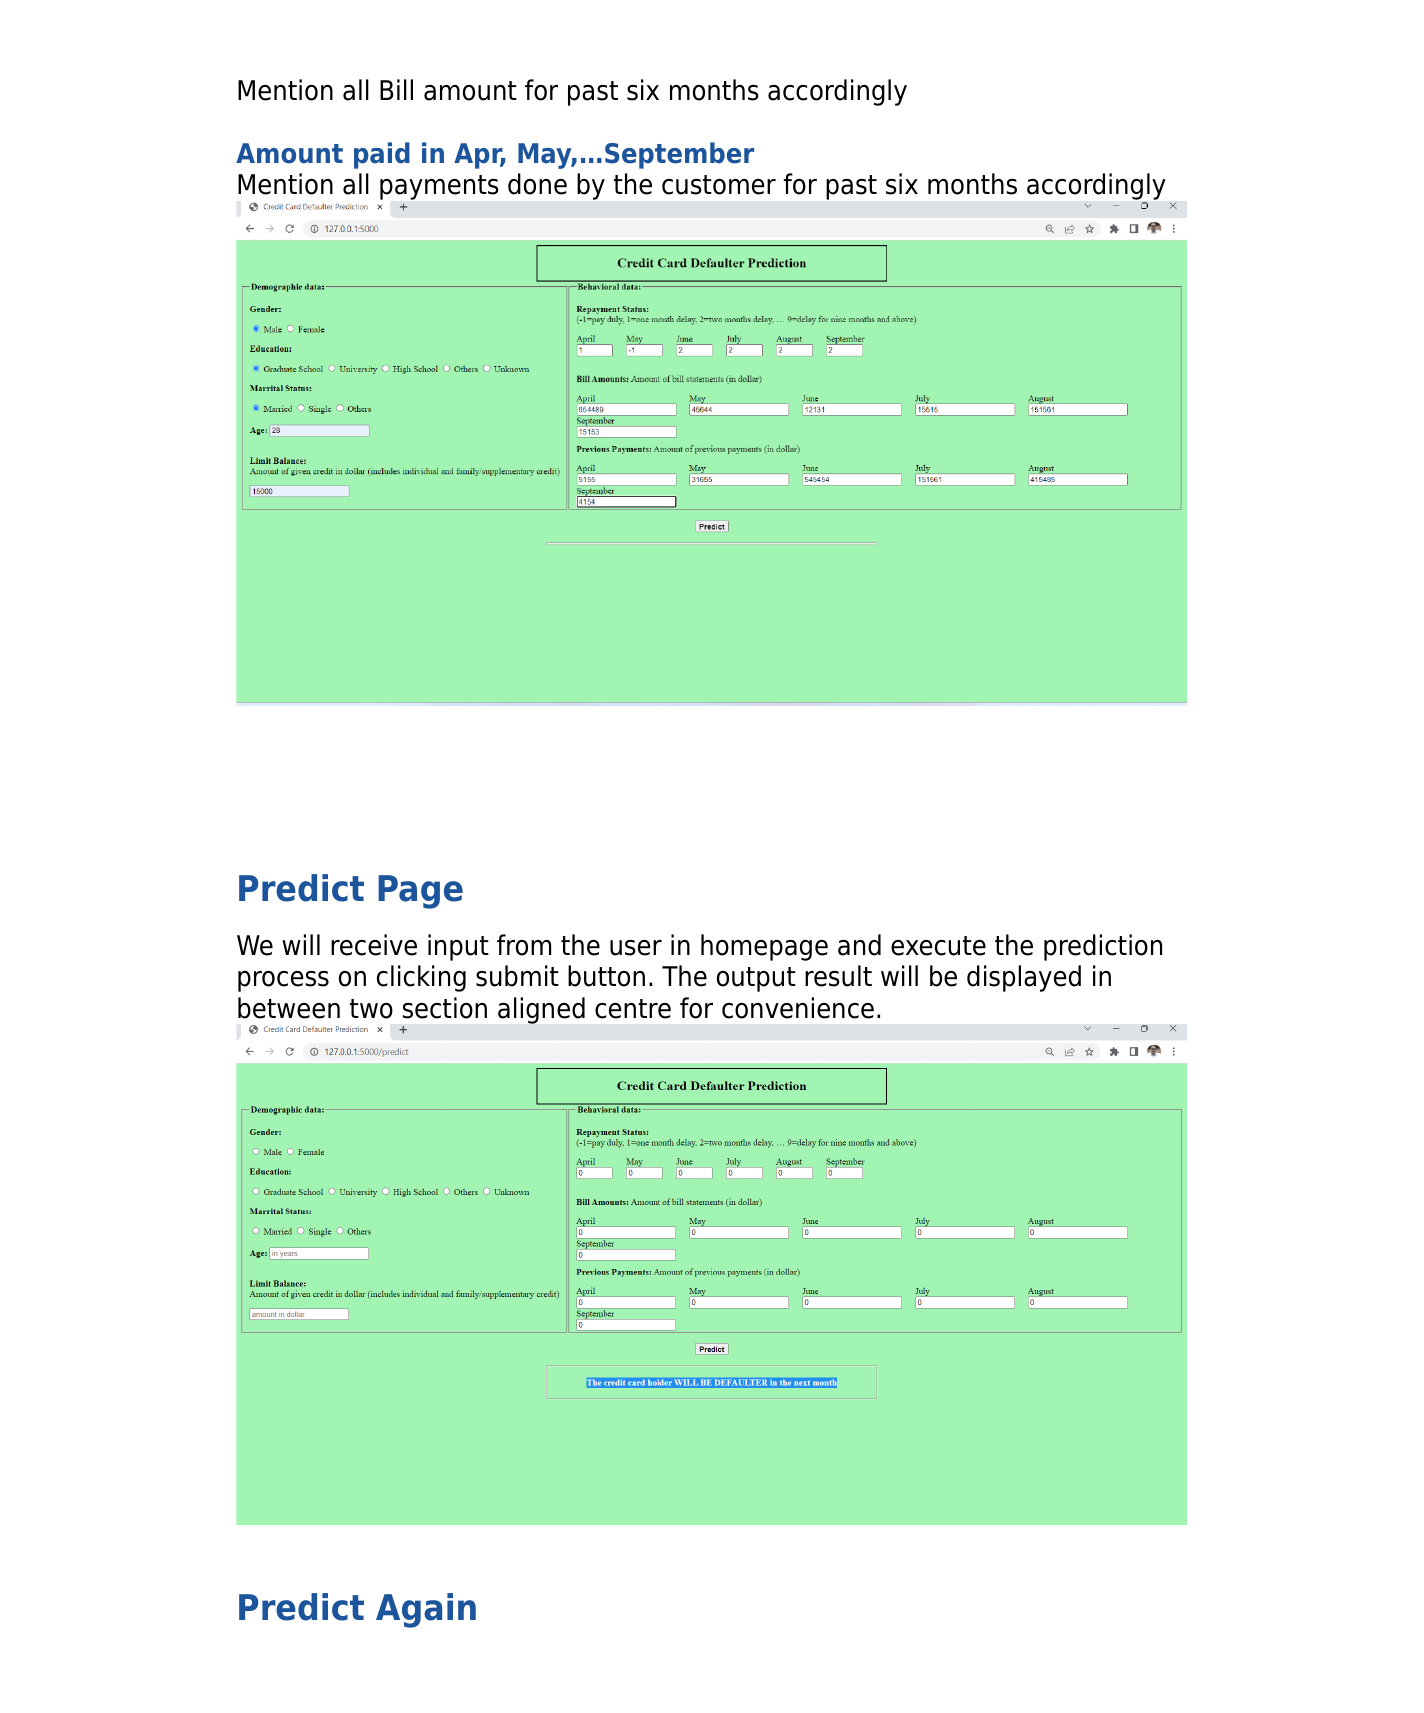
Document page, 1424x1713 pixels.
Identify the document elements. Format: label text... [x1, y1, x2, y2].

text Predict Again [236, 1587, 1187, 1629]
text Mention all Bill amount for past six months accordingly [236, 75, 1187, 107]
text We will receive input from the user in homepage and execute the prediction process on clicking submit button. The output result will be displayed in between two section aligned centre for convenience. [236, 930, 1187, 1024]
text Amount paid in Apr, May,…September [236, 138, 1187, 170]
text Mention all payments done by the customer for past six months accordingly [236, 170, 1187, 201]
text Predict Page [236, 868, 1187, 909]
